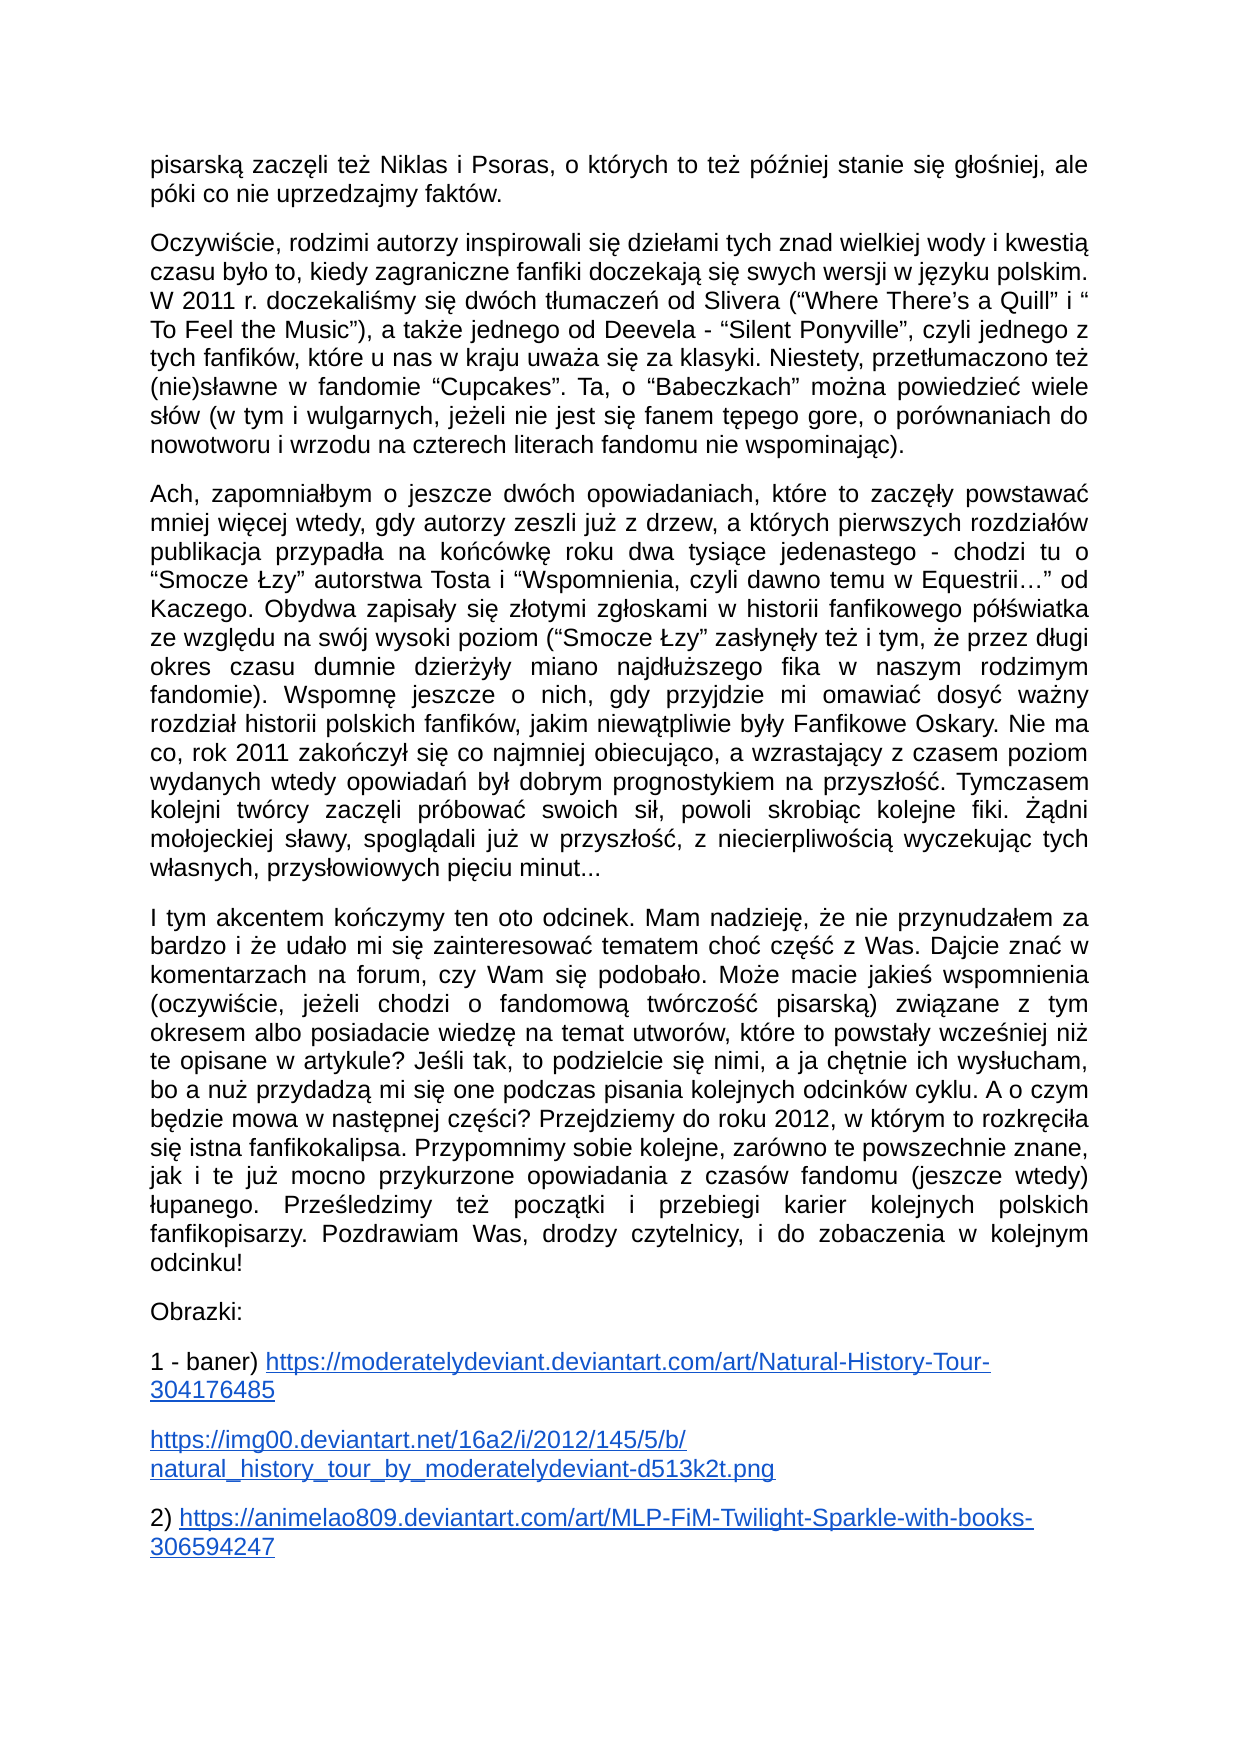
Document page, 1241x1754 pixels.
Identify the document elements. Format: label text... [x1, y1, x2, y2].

text Oczywiście, rodzimi autorzy inspirowali się dziełami tych znad wielkiej wody i kwestią czasu było to, kiedy zagraniczne fanfiki doczekają się swych wersji w języku polskim. W 2011 r. doczekaliśmy się dwóch tłumaczeń od Slivera (“Where There’s a Quill” i “ To Feel the Music”), a także jednego od Deevela - “Silent Ponyville”, czyli jednego z tych fanfików, które u nas w kraju uważa się za klasyki. Niestety, przetłumaczono też (nie)sławne w fandomie “Cupcakes”. Ta, o “Babeczkach” można powiedzieć wiele słów (w tym i wulgarnych, jeżeli nie jest się fanem tępego gore, o porównaniach do nowotworu i wrzodu na czterech literach fandomu nie wspominając). [150, 228, 1090, 458]
text 2) https://animelao809.deviantart.com/art/MLP-FiM-Twilight-Sparkle-with-books-306594247 [150, 1503, 1090, 1561]
text Ach, zapomniałbym o jeszcze dwóch opowiadaniach, które to zaczęły powstawać mniej więcej wtedy, gdy autorzy zeszli już z drzew, a których pierwszych rozdziałów publikacja przypadła na końcówkę roku dwa tysiące jedenastego - chodzi tu o “Smocze Łzy” autorstwa Tosta i “Wspomnienia, czyli dawno temu w Equestrii…” od Kaczego. Obydwa zapisały się złotymi zgłoskami w historii fanfikowego półświatka ze względu na swój wysoki poziom (“Smocze Łzy” zasłynęły też i tym, że przez długi okres czasu dumnie dzierżyły miano najdłuższego fika w naszym rodzimym fandomie). Wspomnę jeszcze o nich, gdy przyjdzie mi omawiać dosyć ważny rozdział historii polskich fanfików, jakim niewątpliwie były Fanfikowe Oskary. Nie ma co, rok 2011 zakończył się co najmniej obiecująco, a wzrastający z czasem poziom wydanych wtedy opowiadań był dobrym prognostykiem na przyszłość. Tymczasem kolejni twórcy zaczęli próbować swoich sił, powoli skrobiąc kolejne fiki. Żądni mołojeckiej sławy, spoglądali już w przyszłość, z niecierpliwością wyczekując tych własnych, przysłowiowych pięciu minut... [150, 479, 1090, 882]
text 1 - baner) https://moderatelydeviant.deviantart.com/art/Natural-History-Tour-304176485 [150, 1347, 1090, 1404]
text pisarską zaczęli też Niklas i Psoras, o których to też później stanie się głośniej, ale póki co nie uprzedzajmy faktów. [150, 150, 1090, 207]
text I tym akcentem kończymy ten oto odcinek. Mam nadzieję, że nie przynudzałem za bardzo i że udało mi się zainteresować tematem choć część z Was. Dajcie znać w komentarzach na forum, czy Wam się podobało. Może macie jakieś wspomnienia (oczywiście, jeżeli chodzi o fandomową twórczość pisarską) związane z tym okresem albo posiadacie wiedzę na temat utworów, które to powstały wcześniej niż te opisane w artykule? Jeśli tak, to podzielcie się nimi, a ja chętnie ich wysłucham, bo a nuż przydadzą mi się one podczas pisania kolejnych odcinków cyklu. A o czym będzie mowa w następnej części? Przejdziemy do roku 2012, w którym to rozkręciła się istna fanfikokalipsa. Przypomnimy sobie kolejne, zarówno te powszechnie znane, jak i te już mocno przykurzone opowiadania z czasów fandomu (jeszcze wtedy) łupanego. Prześledzimy też początki i przebiegi karier kolejnych polskich fanfikopisarzy. Pozdrawiam Was, drodzy czytelnicy, i do zobaczenia w kolejnym odcinku! [150, 902, 1090, 1276]
text https://img00.deviantart.net/16a2/i/2012/145/5/b/natural_history_tour_by_moderatelydeviant-d513k2t.png [150, 1425, 1090, 1482]
text Obrazki: [150, 1297, 1090, 1326]
